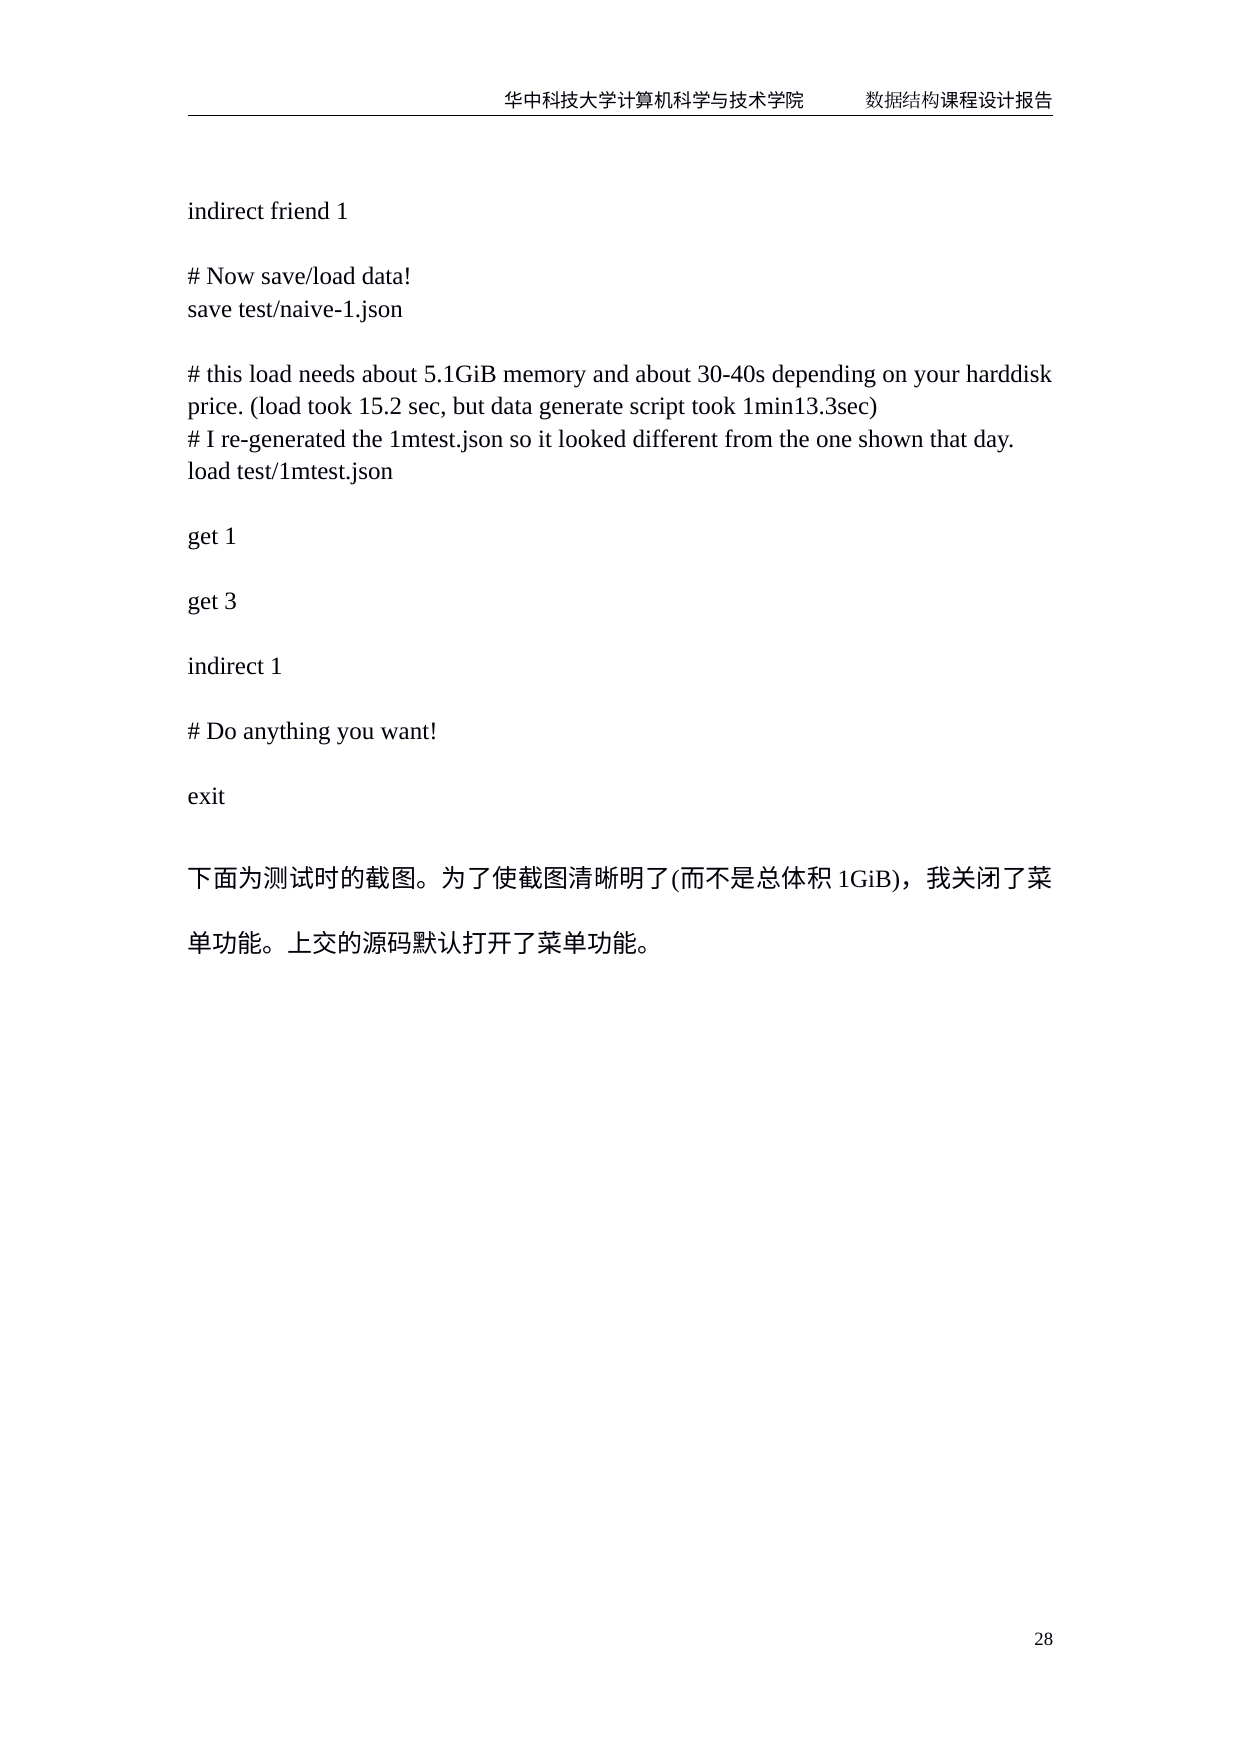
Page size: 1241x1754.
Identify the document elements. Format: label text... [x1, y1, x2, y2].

text get 3 [187, 584, 1053, 617]
text indirect 1 [187, 649, 1053, 682]
text # Do anything you want! [187, 714, 1053, 747]
text indirect friend 1 [187, 194, 1053, 227]
text 下面为测试时的截图。为了使截图清晰明了(而不是总体积1GiB)，我关闭了菜单功能。上交的源码默认打开了菜单功能。 [187, 844, 1053, 974]
text exit [187, 779, 1053, 812]
text # Now save/load data! [187, 259, 1053, 292]
text load test/1mtest.json [187, 454, 1053, 487]
text save test/naive-1.json [187, 292, 1053, 324]
text get 1 [187, 519, 1053, 552]
text # I re-generated the 1mtest.json so it looked different from the one shown that day. [187, 422, 1053, 454]
text # this load needs about 5.1GiB memory and about 30-40s depending on your harddisk price. (load took 15.2 sec, but data generate script took 1min13.3sec) [187, 357, 1053, 422]
